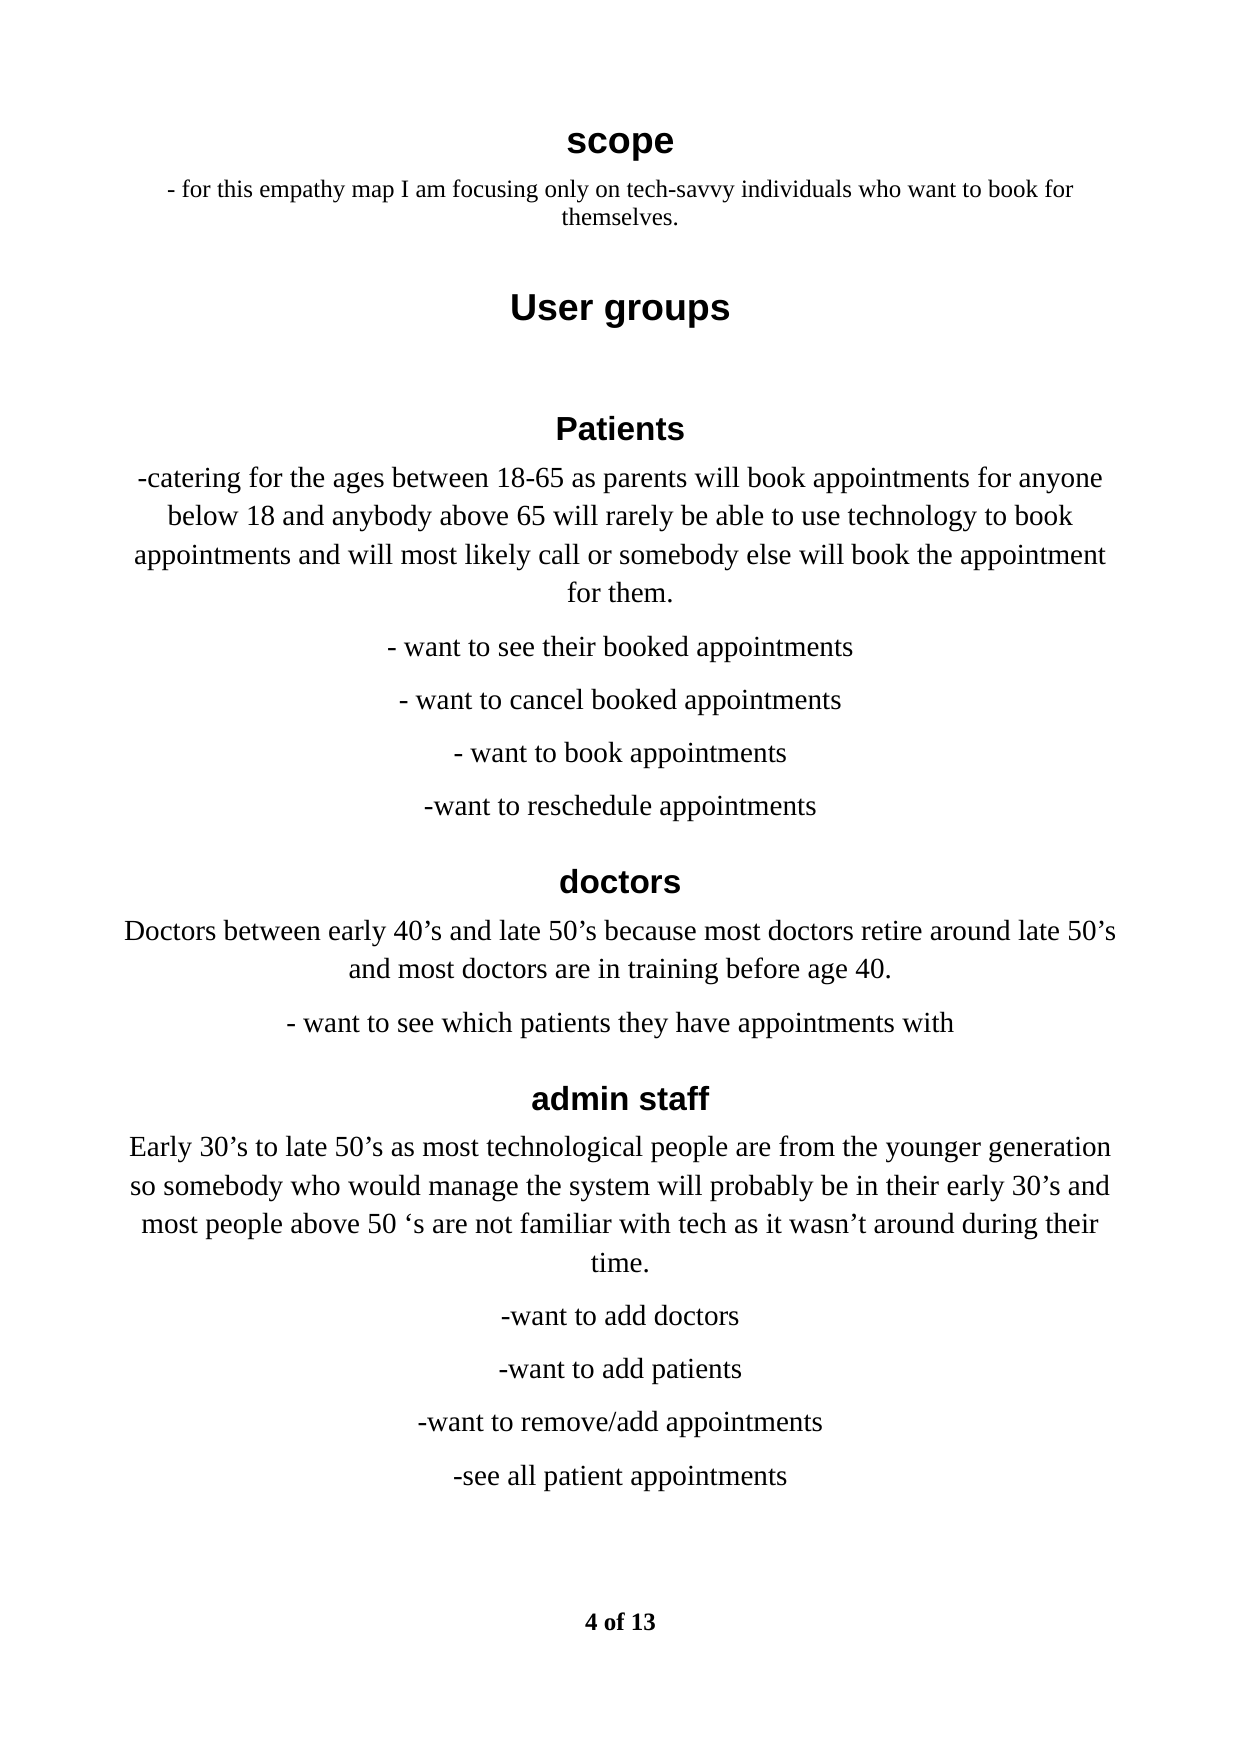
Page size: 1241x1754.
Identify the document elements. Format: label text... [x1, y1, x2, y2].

text - want to see their booked appointments [118, 629, 1122, 662]
subtitle doctors [118, 862, 1122, 901]
text -want to add doctors [118, 1298, 1122, 1332]
text - for this empathy map I am focusing only on tech-savvy individuals who want to book for themselves. [118, 174, 1122, 231]
text -catering for the ages between 18-65 as parents will book appointments for anyone below 18 and anybody above 65 will rarely be able to use technology to book appointments and will most likely call or somebody else will book the appointment for them. [118, 460, 1122, 609]
text -want to remove/add appointments [118, 1404, 1122, 1438]
text - want to book appointments [118, 735, 1122, 768]
text -see all patient appointments [118, 1458, 1122, 1491]
subtitle User groups [118, 285, 1122, 328]
text -want to reschedule appointments [118, 788, 1122, 822]
subtitle Patients [118, 409, 1122, 447]
subtitle admin staff [118, 1079, 1122, 1117]
text Doctors between early 40’s and late 50’s because most doctors retire around late 50’s and most doctors are in training before age 40. [118, 913, 1122, 985]
subtitle scope [118, 118, 1122, 161]
text - want to cancel booked appointments [118, 682, 1122, 715]
text Early 30’s to late 50’s as most technological people are from the younger generation so somebody who would manage the system will probably be in their early 30’s and most people above 50 ‘s are not familiar with tech as it wasn’t around during their time. [118, 1129, 1122, 1279]
text -want to add patients [118, 1351, 1122, 1385]
text - want to see which patients they have appointments with [118, 1005, 1122, 1038]
